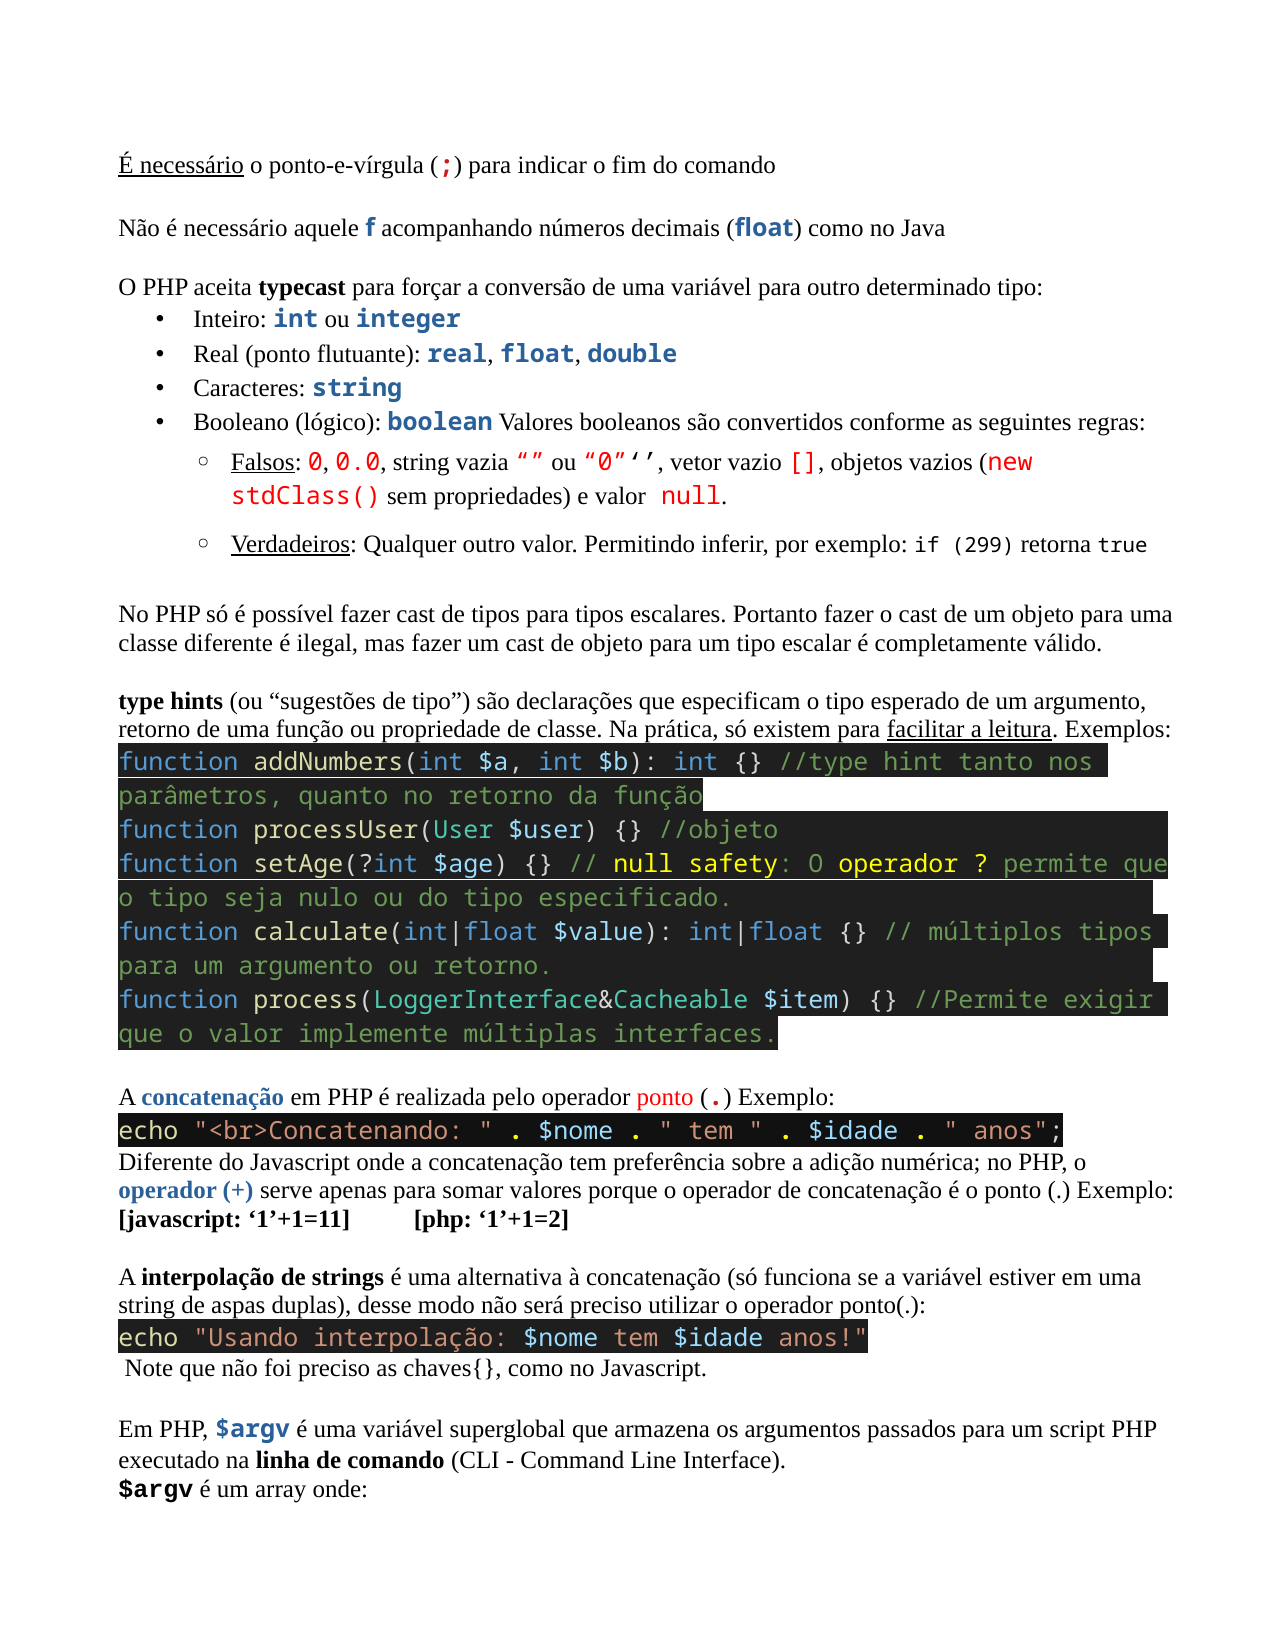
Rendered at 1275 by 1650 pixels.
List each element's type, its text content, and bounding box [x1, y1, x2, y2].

text function process(LoggerInterface&Cacheable $item) {} //Permite exigir que o valor implemente múltiplas interfaces. [118, 982, 1175, 1050]
text Em PHP, $argv é uma variável superglobal que armazena os argumentos passados para um script PHP executado na linha de comando (CLI - Command Line Interface). $argv é um array onde: [118, 1411, 1175, 1504]
text echo "<br>Concatenando: " . $nome . " tem " . $idade . " anos"; [118, 1113, 1211, 1147]
text No PHP só é possível fazer cast de tipos para tipos escalares. Portanto fazer o cast de um objeto para uma classe diferente é ilegal, mas fazer um cast de objeto para um tipo escalar é completamente válido. [118, 599, 1175, 657]
list Real (ponto flutuante): real, float, double [156, 335, 1175, 369]
list Caracteres: string [156, 369, 1175, 403]
text function addNumbers(int $a, int $b): int {} //type hint tanto nos parâmetros, quanto no retorno da função [118, 743, 1175, 811]
text Diferente do Javascript onde a concatenação tem preferência sobre a adição numérica; no PHP, o operador (+) serve apenas para somar valores porque o operador de concatenação é o ponto (.) Exemplo: [javascript: ‘1’+1=11] [php: ‘1’+1=2] [118, 1147, 1175, 1233]
text O PHP aceita typecast para forçar a conversão de uma variável para outro determinado tipo: [118, 272, 1175, 301]
text A interpolação de strings é uma alternativa à concatenação (só funciona se a variável estiver em uma string de aspas duplas), desse modo não será preciso utilizar o operador ponto(.): echo "Usando interpolação: $nome tem $idade anos!" [118, 1262, 1175, 1353]
text type hints (ou “sugestões de tipo”) são declarações que especificam o tipo esperado de um argumento, retorno de uma função ou propriedade de classe. Na prática, só existem para facilitar a leitura. Exemplos: [118, 686, 1175, 743]
text Note que não foi preciso as chaves{}, como no Javascript. [118, 1353, 1175, 1382]
text É necessário o ponto-e-vírgula (;) para indicar o fim do comando [118, 147, 1175, 181]
text Não é necessário aquele f acompanhando números decimais (float) como no Java [118, 210, 1175, 244]
text function processUser(User $user) {} //objeto [118, 811, 1175, 846]
list Inteiro: int ou integer [156, 301, 1175, 335]
list Booleano (lógico): boolean Valores booleanos são convertidos conforme as seguintes regras: [156, 403, 1175, 437]
text function setAge(?int $age) {} // null safety: O operador ? permite que o tipo seja nulo ou do tipo especificado. [118, 846, 1175, 914]
text function calculate(int|float $value): int|float {} // múltiplos tipos para um argumento ou retorno. [118, 914, 1175, 982]
text A concatenação em PHP é realizada pelo operador ponto (.) Exemplo: [118, 1079, 1175, 1113]
list Verdadeiros: Qualquer outro valor. Permitindo inferir, por exemplo: if (299) retorna true [193, 529, 1175, 559]
list Falsos: 0, 0.0, string vazia “” ou “0”‘’, vetor vazio [], objetos vazios (new stdClass() sem propriedades) e valor null. [193, 443, 1175, 512]
